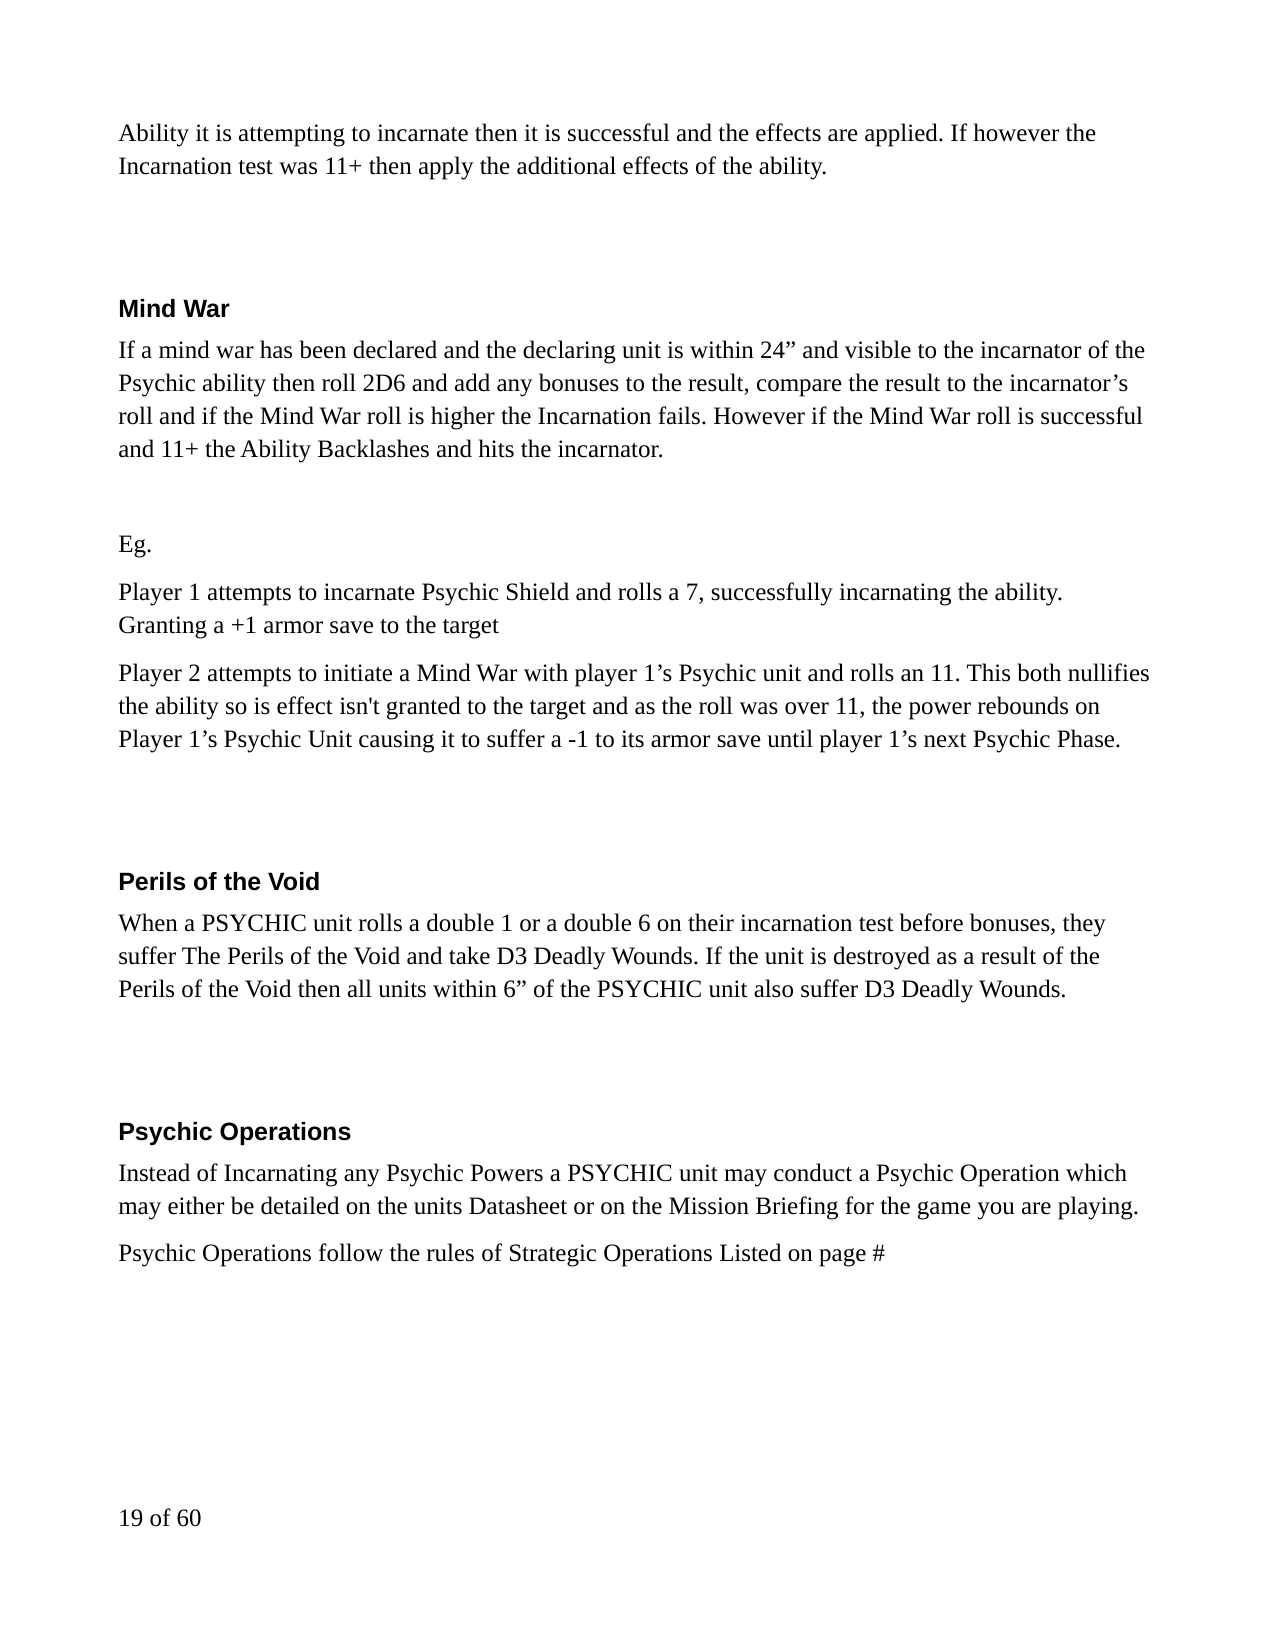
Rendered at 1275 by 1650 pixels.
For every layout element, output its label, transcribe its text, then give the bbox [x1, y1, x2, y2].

subtitle Perils of the Void [118, 867, 1157, 895]
text Psychic Operations follow the rules of Strategic Operations Listed on page # [118, 1238, 1157, 1267]
text Eg. [118, 529, 1157, 558]
text When a PSYCHIC unit rolls a double 1 or a double 6 on their incarnation test before bonuses, they suffer The Perils of the Void and take D3 Deadly Wounds. If the unit is destroyed as a result of the Perils of the Void then all units within 6” of the PSYCHIC unit also suffer D3 Deadly Wounds. [118, 908, 1157, 1003]
text Player 1 attempts to incarnate Psychic Shield and rolls a 7, successfully incarnating the ability. Granting a +1 armor save to the target [118, 577, 1157, 639]
text Instead of Incarnating any Psychic Powers a PSYCHIC unit may conduct a Psychic Operation which may either be detailed on the units Datasheet or on the Mission Briefing for the game you are playing. [118, 1158, 1157, 1220]
text Player 2 attempts to initiate a Mind War with player 1’s Psychic unit and rolls an 11. This both nullifies the ability so is effect isn't granted to the target and as the roll was over 11, the power rebounds on Player 1’s Psychic Unit causing it to suffer a -1 to its armor save until player 1’s next Psychic Phase. [118, 658, 1157, 752]
subtitle Psychic Operations [118, 1117, 1157, 1145]
subtitle Mind War [118, 294, 1157, 323]
text If a mind war has been declared and the declaring unit is within 24” and visible to the incarnator of the Psychic ability then roll 2D6 and add any bonuses to the result, compare the result to the incarnator’s roll and if the Mind War roll is higher the Incarnation fails. However if the Mind War roll is successful and 11+ the Ability Backlashes and hits the incarnator. [118, 335, 1157, 463]
text Ability it is attempting to incarnate then it is successful and the effects are applied. If however the Incarnation test was 11+ then apply the additional effects of the ability. [118, 118, 1157, 180]
